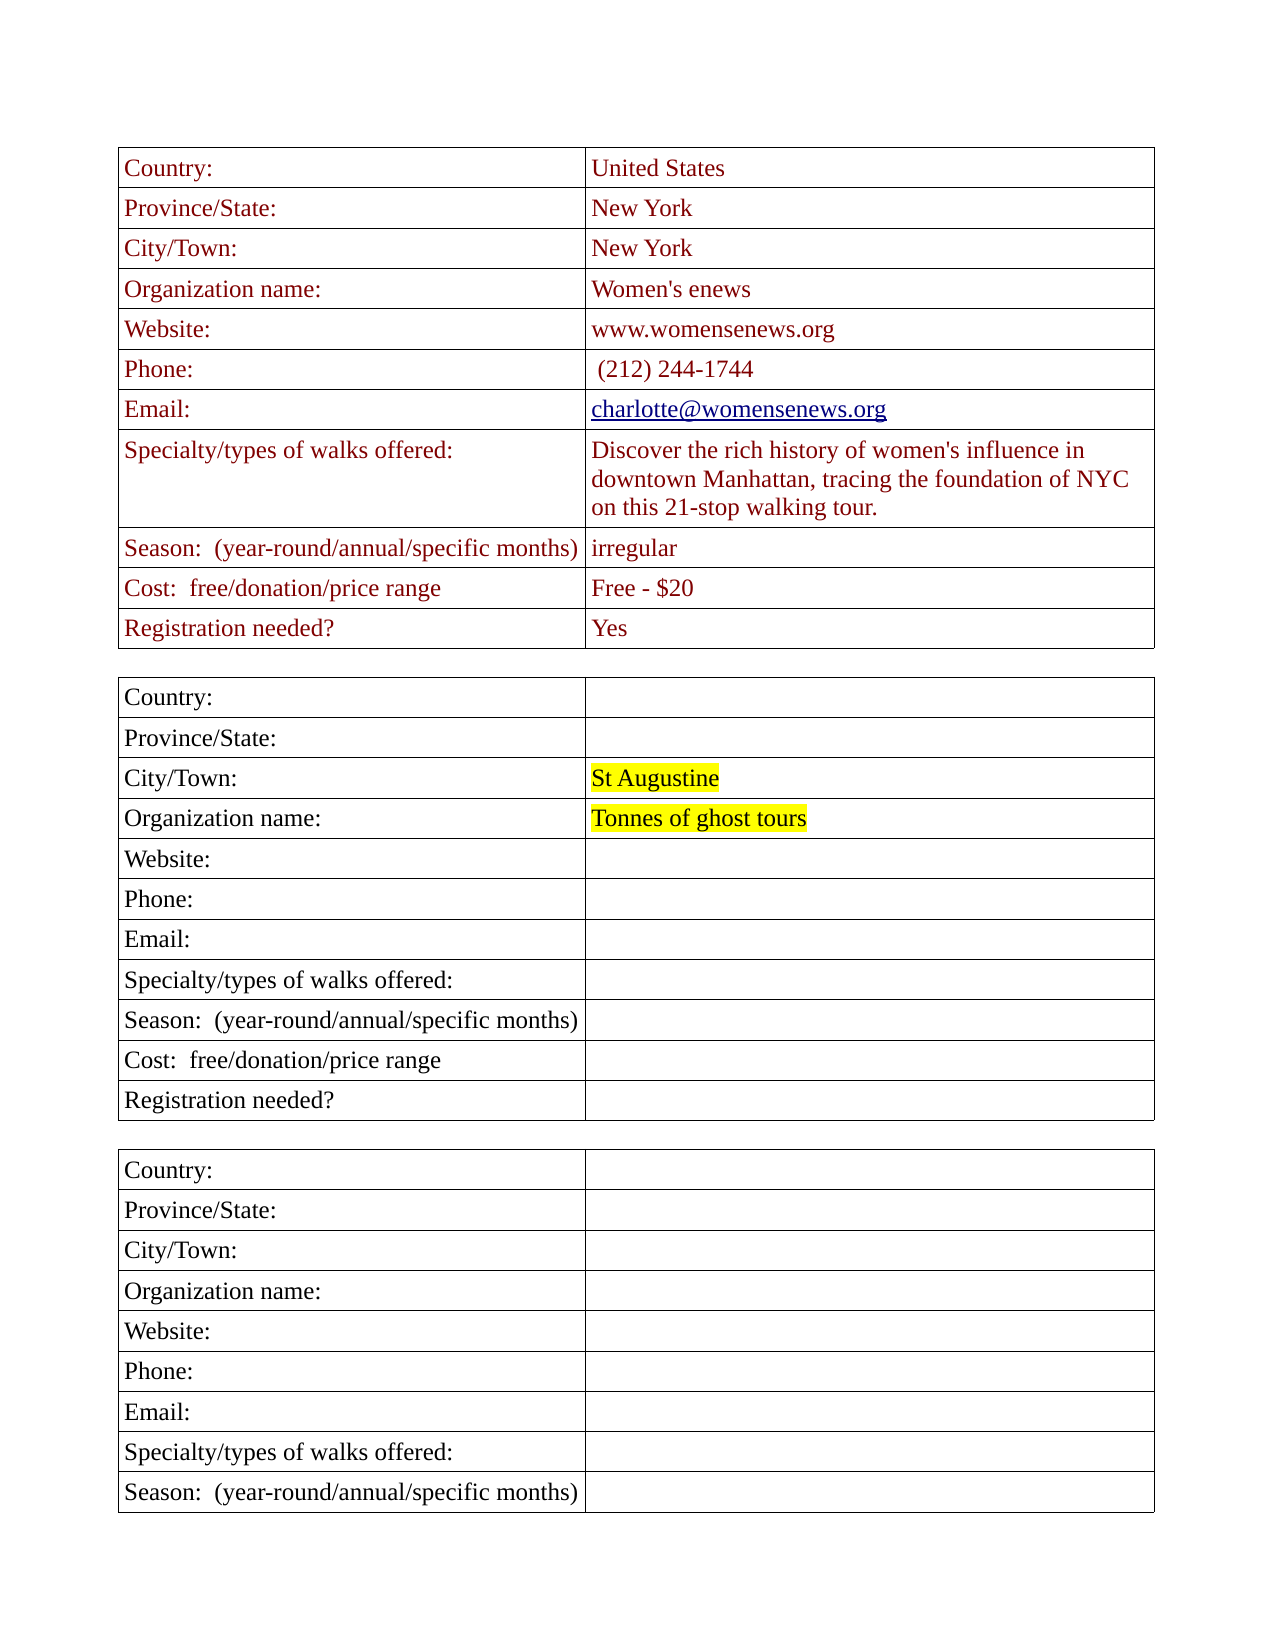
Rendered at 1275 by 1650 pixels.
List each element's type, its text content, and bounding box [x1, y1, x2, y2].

table_cell [586, 1041, 1154, 1080]
table_cell Website: [119, 1311, 585, 1351]
table_cell St Augustine [586, 758, 1154, 798]
table_cell [586, 1352, 1154, 1391]
table_cell [586, 879, 1154, 918]
table_cell Tonnes of ghost tours [586, 799, 1154, 838]
table_cell [586, 1432, 1154, 1471]
table_cell Cost: free/donation/price range [119, 568, 585, 607]
table_header Country: [119, 1150, 585, 1189]
table_cell New York [586, 188, 1154, 227]
table_cell Website: [119, 309, 585, 348]
table_cell Women's enews [586, 269, 1154, 308]
table_cell [586, 1311, 1154, 1351]
table_header [586, 1150, 1154, 1189]
table_cell Registration needed? [119, 609, 585, 648]
table_cell Organization name: [119, 269, 585, 308]
table_cell [586, 1081, 1154, 1120]
table_cell [586, 1392, 1154, 1431]
table_cell [586, 839, 1154, 878]
table_cell www.womensenews.org [586, 309, 1154, 348]
table_cell [586, 1231, 1154, 1270]
table_cell [586, 960, 1154, 999]
table_cell Specialty/types of walks offered: [119, 1432, 585, 1471]
table_cell Specialty/types of walks offered: [119, 430, 585, 527]
table_cell Discover the rich history of women's influence in downtown Manhattan, tracing the foundation of NYC on this 21-stop walking tour. [586, 430, 1154, 527]
table_header Country: [119, 148, 585, 187]
table_cell [586, 1000, 1154, 1039]
table_cell City/Town: [119, 1231, 585, 1270]
table_cell New York [586, 229, 1154, 268]
table_cell Email: [119, 920, 585, 959]
table_cell Province/State: [119, 1190, 585, 1229]
table_cell Free - $20 [586, 568, 1154, 607]
table_cell Email: [119, 390, 585, 429]
table_cell City/Town: [119, 758, 585, 798]
table_cell Cost: free/donation/price range [119, 1041, 585, 1080]
table_cell Phone: [119, 1352, 585, 1391]
table_cell Yes [586, 609, 1154, 648]
table_cell Organization name: [119, 1271, 585, 1310]
table_cell Province/State: [119, 718, 585, 757]
table_cell charlotte@womensenews.org [586, 390, 1154, 429]
table_cell Phone: [119, 879, 585, 918]
table_cell (212) 244-1744 [586, 350, 1154, 389]
table_cell City/Town: [119, 229, 585, 268]
table_cell Phone: [119, 350, 585, 389]
table_cell Organization name: [119, 799, 585, 838]
table_cell Season: (year-round/annual/specific months) [119, 1472, 585, 1512]
table_cell Registration needed? [119, 1081, 585, 1120]
table_cell Province/State: [119, 188, 585, 227]
table_cell Specialty/types of walks offered: [119, 960, 585, 999]
table_cell Website: [119, 839, 585, 878]
table_cell [586, 920, 1154, 959]
table_cell [586, 718, 1154, 757]
table_cell irregular [586, 528, 1154, 567]
table_cell [586, 1271, 1154, 1310]
table_cell Email: [119, 1392, 585, 1431]
table_header [586, 678, 1154, 717]
table_cell [586, 1472, 1154, 1512]
table_cell Season: (year-round/annual/specific months) [119, 1000, 585, 1039]
table_header United States [586, 148, 1154, 187]
table_cell Season: (year-round/annual/specific months) [119, 528, 585, 567]
table_cell [586, 1190, 1154, 1229]
table_header Country: [119, 678, 585, 717]
